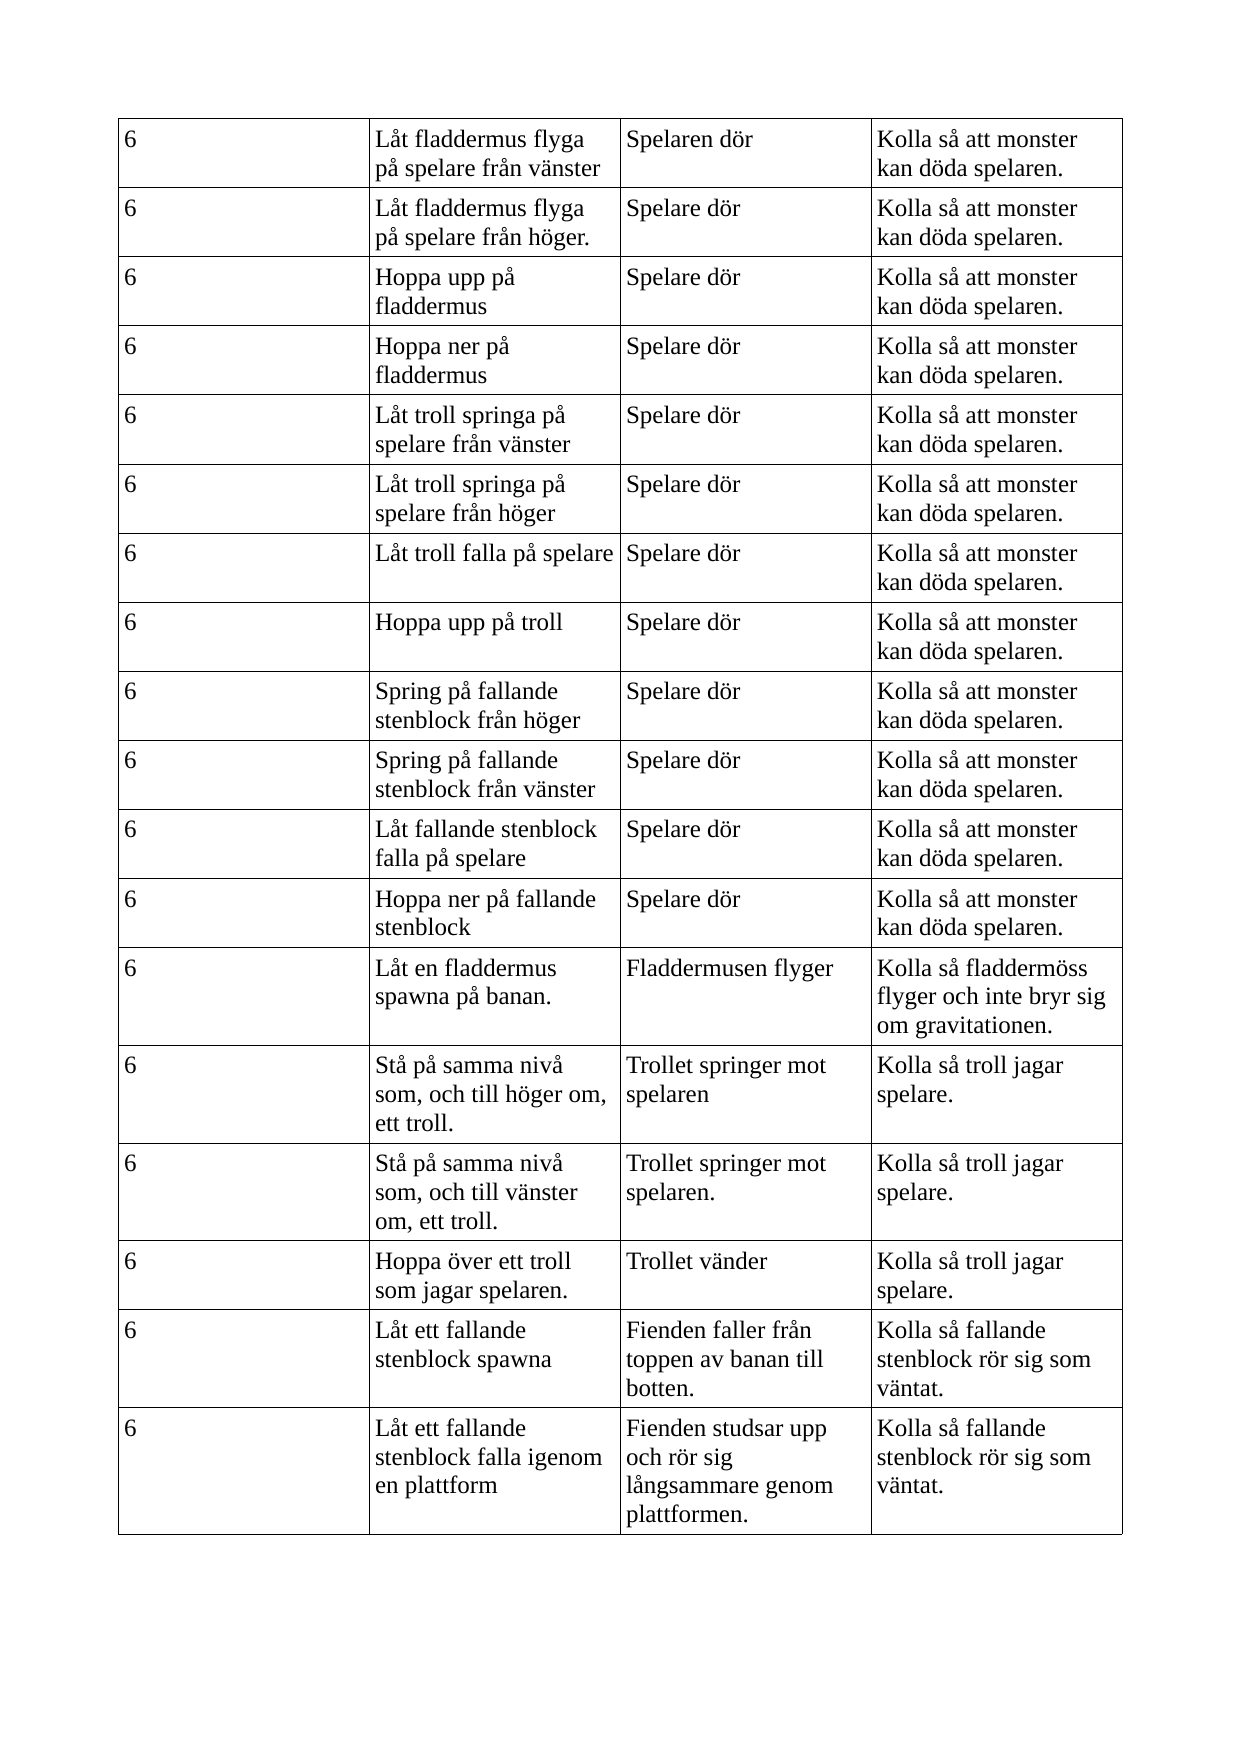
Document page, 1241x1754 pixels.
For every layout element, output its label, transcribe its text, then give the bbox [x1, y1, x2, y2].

table_cell Låt troll springa på spelare från höger [370, 465, 620, 532]
table_cell Spring på fallande stenblock från höger [370, 672, 620, 740]
table_cell Spelare dör [621, 879, 871, 947]
table_cell 6 [119, 465, 369, 532]
table_cell 6 [119, 948, 369, 1045]
table_cell Kolla så att monster kan döda spelaren. [872, 810, 1122, 878]
table_cell Hoppa upp på fladdermus [370, 257, 620, 325]
table_cell Stå på samma nivå som, och till höger om, ett troll. [370, 1046, 620, 1142]
table_cell Spelare dör [621, 534, 871, 602]
table_cell 6 [119, 672, 369, 740]
table_cell Kolla så troll jagar spelare. [872, 1046, 1122, 1142]
table_cell 6 [119, 257, 369, 325]
table_cell Spelare dör [621, 326, 871, 394]
table_cell 6 [119, 1408, 369, 1534]
table_cell Låt fladdermus flyga på spelare från höger. [370, 188, 620, 256]
table_cell Låt fallande stenblock falla på spelare [370, 810, 620, 878]
table_cell Kolla så att monster kan döda spelaren. [872, 879, 1122, 947]
table_cell 6 [119, 879, 369, 947]
table_cell Kolla så att monster kan döda spelaren. [872, 119, 1122, 187]
table_cell 6 [119, 741, 369, 809]
table_cell Kolla så att monster kan döda spelaren. [872, 465, 1122, 532]
table_cell Hoppa upp på troll [370, 603, 620, 671]
table_cell Kolla så att monster kan döda spelaren. [872, 188, 1122, 256]
table_cell 6 [119, 1310, 369, 1407]
table_cell Fienden studsar upp och rör sig långsammare genom plattformen. [621, 1408, 871, 1534]
table_cell Hoppa ner på fallande stenblock [370, 879, 620, 947]
table_cell Spelare dör [621, 810, 871, 878]
table_cell 6 [119, 119, 369, 187]
table_cell Trollet vänder [621, 1241, 871, 1309]
table_cell Fladdermusen flyger [621, 948, 871, 1045]
table_cell Låt troll springa på spelare från vänster [370, 395, 620, 463]
table_cell 6 [119, 603, 369, 671]
table_cell Spelare dör [621, 603, 871, 671]
table_cell Kolla så att monster kan döda spelaren. [872, 534, 1122, 602]
table_cell Hoppa ner på fladdermus [370, 326, 620, 394]
table_cell 6 [119, 395, 369, 463]
table_cell Låt troll falla på spelare [370, 534, 620, 602]
table_cell Låt fladdermus flyga på spelare från vänster [370, 119, 620, 187]
table_cell Kolla så att monster kan döda spelaren. [872, 326, 1122, 394]
table_cell Kolla så troll jagar spelare. [872, 1144, 1122, 1240]
table_cell Spelare dör [621, 257, 871, 325]
table_cell Spelare dör [621, 188, 871, 256]
table_cell Låt en fladdermus spawna på banan. [370, 948, 620, 1045]
table_cell 6 [119, 1046, 369, 1142]
table_cell Spring på fallande stenblock från vänster [370, 741, 620, 809]
table_cell Kolla så att monster kan döda spelaren. [872, 672, 1122, 740]
table_cell 6 [119, 1144, 369, 1240]
table_cell Stå på samma nivå som, och till vänster om, ett troll. [370, 1144, 620, 1240]
table_cell Spelare dör [621, 741, 871, 809]
table_cell Kolla så fallande stenblock rör sig som väntat. [872, 1408, 1122, 1534]
table_cell 6 [119, 326, 369, 394]
table_cell Spelare dör [621, 672, 871, 740]
table_cell Låt ett fallande stenblock spawna [370, 1310, 620, 1407]
table_cell Hoppa över ett troll som jagar spelaren. [370, 1241, 620, 1309]
table_cell Spelaren dör [621, 119, 871, 187]
table_cell Kolla så troll jagar spelare. [872, 1241, 1122, 1309]
table_cell 6 [119, 1241, 369, 1309]
table_cell Trollet springer mot spelaren. [621, 1144, 871, 1240]
table_cell Spelare dör [621, 465, 871, 532]
table_cell 6 [119, 810, 369, 878]
table_cell Kolla så fladdermöss flyger och inte bryr sig om gravitationen. [872, 948, 1122, 1045]
table_cell 6 [119, 534, 369, 602]
table_cell Kolla så fallande stenblock rör sig som väntat. [872, 1310, 1122, 1407]
table_cell Låt ett fallande stenblock falla igenom en plattform [370, 1408, 620, 1534]
table_cell Kolla så att monster kan döda spelaren. [872, 741, 1122, 809]
table_cell Kolla så att monster kan döda spelaren. [872, 395, 1122, 463]
table_cell Spelare dör [621, 395, 871, 463]
table_cell Fienden faller från toppen av banan till botten. [621, 1310, 871, 1407]
table_cell Kolla så att monster kan döda spelaren. [872, 603, 1122, 671]
table_cell Trollet springer mot spelaren [621, 1046, 871, 1142]
table_cell 6 [119, 188, 369, 256]
table_cell Kolla så att monster kan döda spelaren. [872, 257, 1122, 325]
